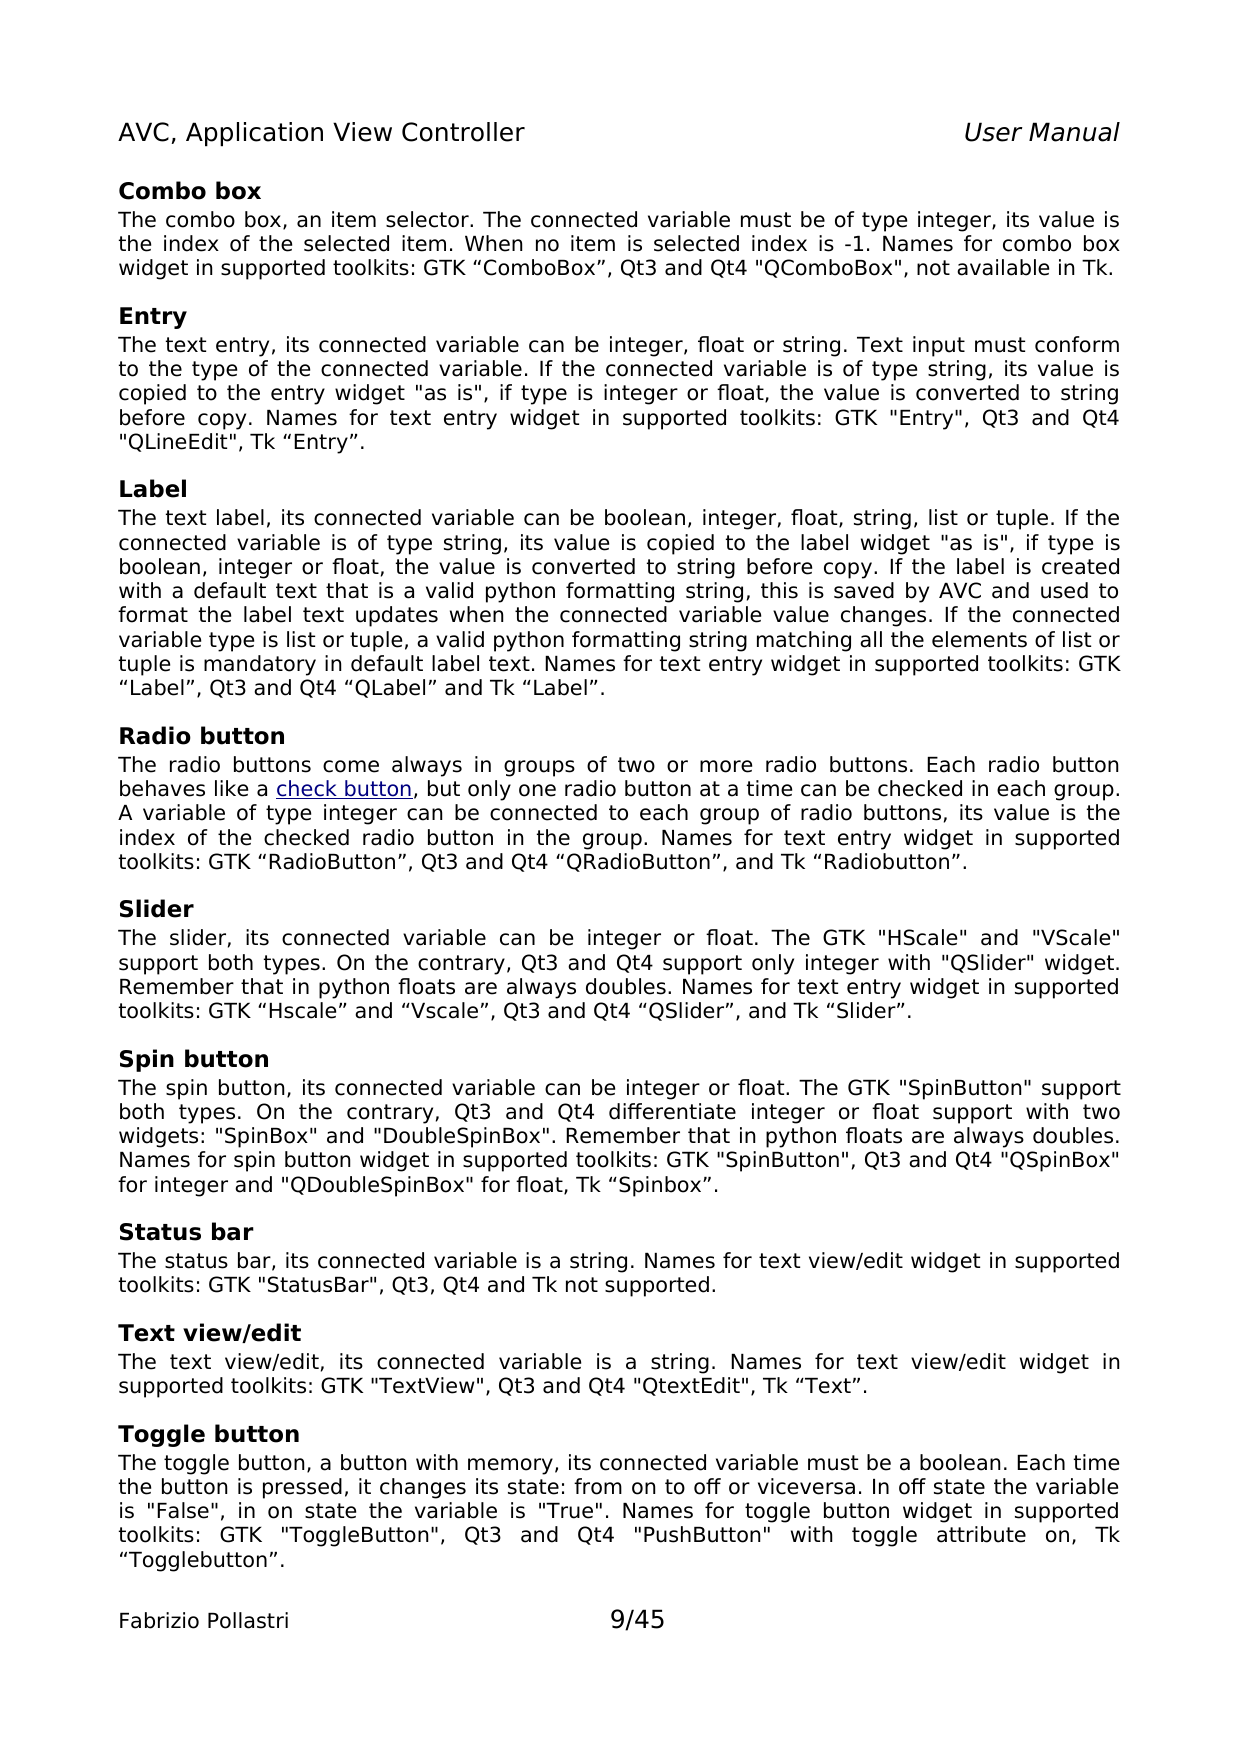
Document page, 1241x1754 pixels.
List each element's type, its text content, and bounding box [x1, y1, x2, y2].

text The toggle button, a button with memory, its connected variable must be a boolean. Each time the button is pressed, it changes its state: from on to off or viceversa. In off state the variable is "False", in on state the variable is "True". Names for toggle button widget in supported toolkits: GTK "ToggleButton", Qt3 and Qt4 "PushButton" with toggle attribute on, Tk “Togglebutton”. [118, 1451, 1122, 1572]
text The radio buttons come always in groups of two or more radio buttons. Each radio button behaves like a check button, but only one radio button at a time can be checked in each group. A variable of type integer can be connected to each group of radio buttons, its value is the index of the checked radio button in the group. Names for text entry widget in supported toolkits: GTK “RadioButton”, Qt3 and Qt4 “QRadioButton”, and Tk “Radiobutton”. [118, 753, 1122, 874]
subtitle Radio button [118, 723, 1122, 750]
subtitle Text view/edit [118, 1320, 1122, 1347]
text The text view/edit, its connected variable is a string. Names for text view/edit widget in supported toolkits: GTK "TextView", Qt3 and Qt4 "QtextEdit", Tk “Text”. [118, 1350, 1122, 1398]
subtitle Slider [118, 897, 1122, 923]
text The combo box, an item selector. The connected variable must be of type integer, its value is the index of the selected item. When no item is selected index is -1. Names for combo box widget in supported toolkits: GTK “ComboBox”, Qt3 and Qt4 "QComboBox", not available in Tk. [118, 208, 1122, 281]
subtitle Spin button [118, 1046, 1122, 1072]
text The text label, its connected variable can be boolean, integer, float, string, list or tuple. If the connected variable is of type string, its value is copied to the label widget "as is", if type is boolean, integer or float, the value is converted to string before copy. If the label is created with a default text that is a valid python formatting string, this is saved by AVC and used to format the label text updates when the connected variable value changes. If the connected variable type is list or tuple, a valid python formatting string matching all the elements of list or tuple is mandatory in default label text. Names for text entry widget in supported toolkits: GTK “Label”, Qt3 and Qt4 “QLabel” and Tk “Label”. [118, 506, 1122, 701]
text The slider, its connected variable can be integer or float. The GTK "HScale" and "VScale" support both types. On the contrary, Qt3 and Qt4 support only integer with "QSlider" widget. Remember that in python floats are always doubles. Names for text entry widget in supported toolkits: GTK “Hscale” and “Vscale”, Qt3 and Qt4 “QSlider”, and Tk “Slider”. [118, 926, 1122, 1023]
subtitle Entry [118, 303, 1122, 330]
text The text entry, its connected variable can be integer, float or string. Text input must conform to the type of the connected variable. If the connected variable is of type string, its value is copied to the entry widget "as is", if type is integer or float, the value is converted to string before copy. Names for text entry widget in supported toolkits: GTK "Entry", Qt3 and Qt4 "QLineEdit", Tk “Entry”. [118, 333, 1122, 454]
text The spin button, its connected variable can be integer or float. The GTK "SpinButton" support both types. On the contrary, Qt3 and Qt4 differentiate integer or float support with two widgets: "SpinBox" and "DoubleSpinBox". Remember that in python floats are always doubles. Names for spin button widget in supported toolkits: GTK "SpinButton", Qt3 and Qt4 "QSpinBox" for integer and "QDoubleSpinBox" for float, Tk “Spinbox”. [118, 1076, 1122, 1197]
subtitle Toggle button [118, 1421, 1122, 1447]
subtitle Label [118, 477, 1122, 503]
text The status bar, its connected variable is a string. Names for text view/edit widget in supported toolkits: GTK "StatusBar", Qt3, Qt4 and Tk not supported. [118, 1249, 1122, 1298]
subtitle Status bar [118, 1219, 1122, 1246]
subtitle Combo box [118, 178, 1122, 205]
